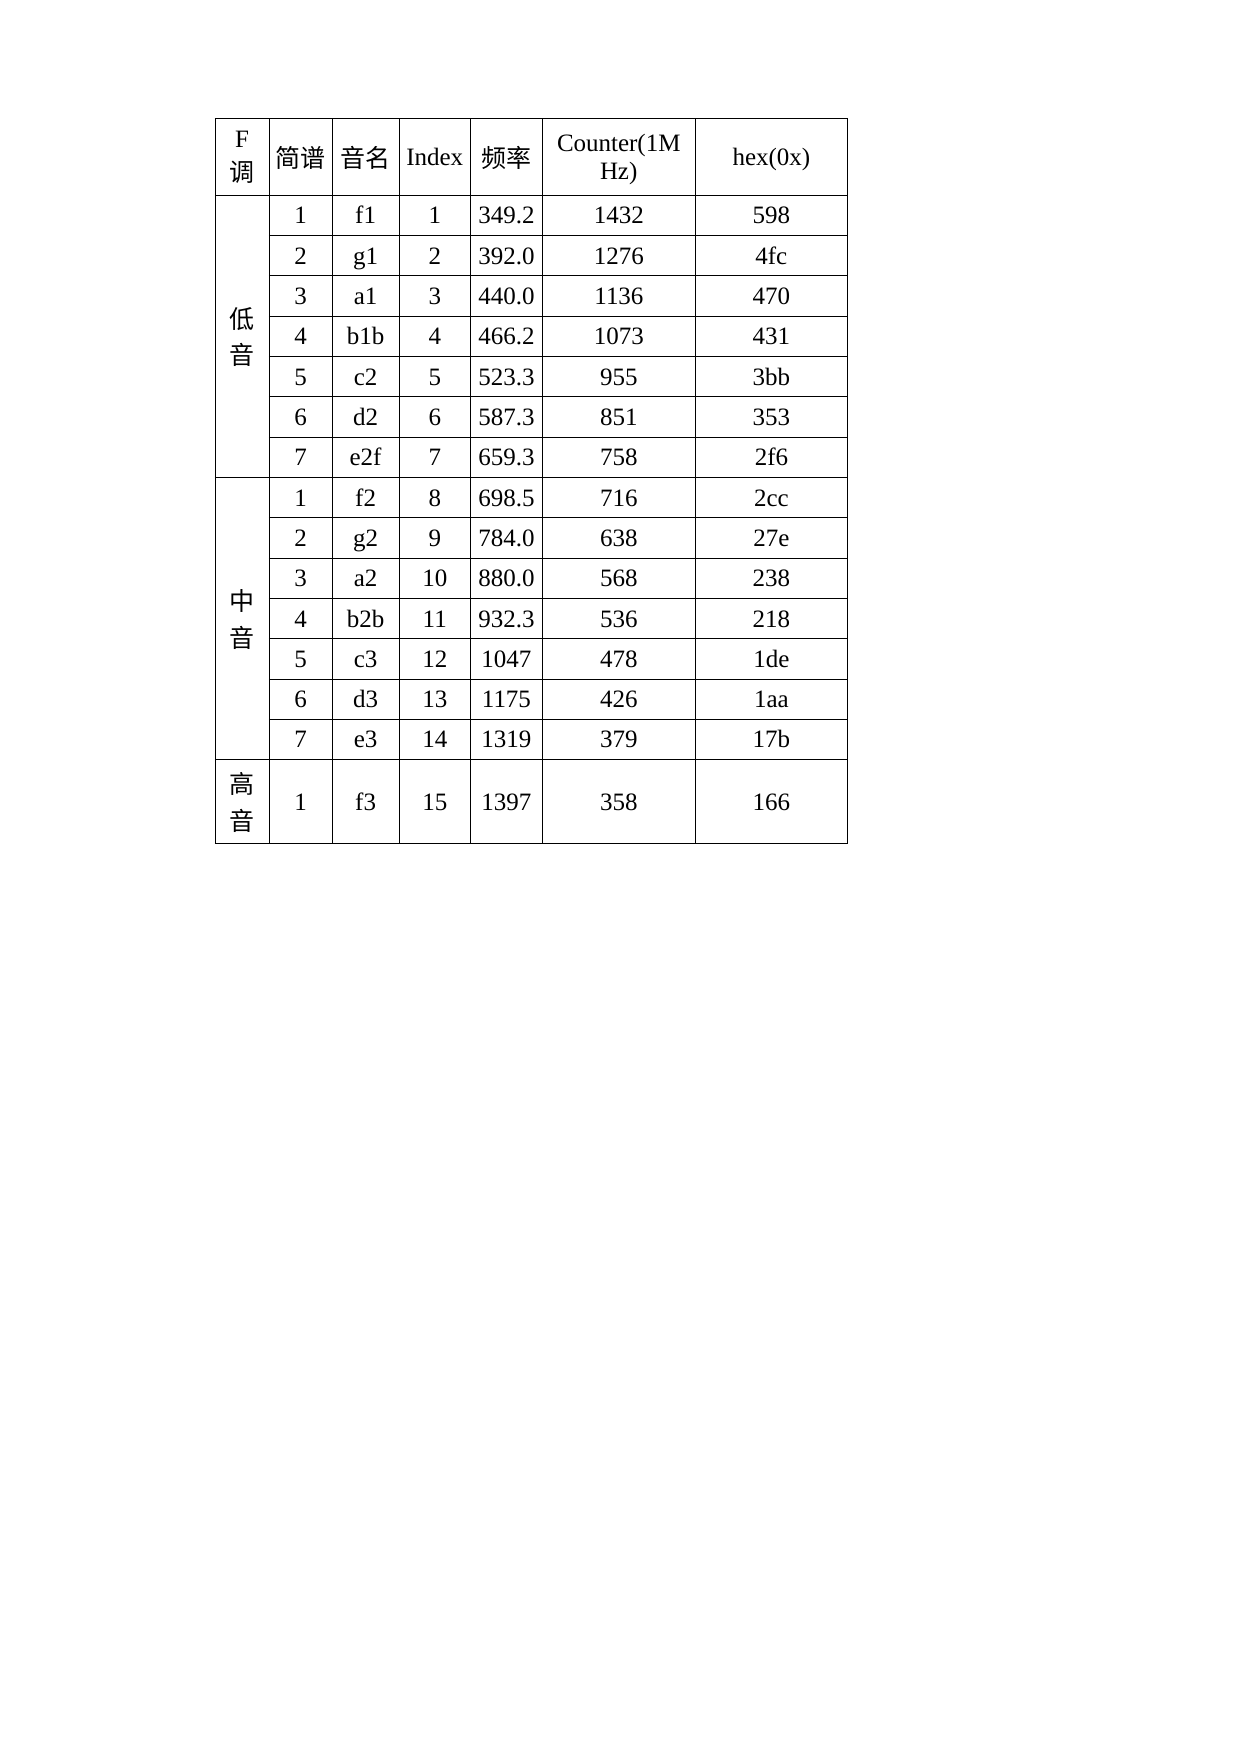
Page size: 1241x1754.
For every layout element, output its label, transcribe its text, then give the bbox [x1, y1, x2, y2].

table_cell g1 [333, 236, 399, 275]
table_cell 11 [400, 599, 470, 638]
table_cell d2 [333, 397, 399, 437]
table_cell f3 [333, 760, 399, 843]
table_cell 1 [270, 196, 332, 235]
table_cell 15 [400, 760, 470, 843]
table_header F调 [216, 119, 269, 195]
table_cell 7 [400, 438, 470, 477]
table_cell 1aa [696, 680, 847, 719]
table_cell 7 [270, 438, 332, 477]
table_cell 4 [270, 317, 332, 356]
table_cell 698.5 [471, 478, 542, 517]
table_cell 353 [696, 397, 847, 437]
table_cell 12 [400, 639, 470, 678]
table_cell a1 [333, 276, 399, 316]
table_cell 1 [270, 478, 332, 517]
table_cell 238 [696, 559, 847, 598]
table_cell 426 [543, 680, 695, 719]
table_cell c3 [333, 639, 399, 678]
table_header hex(0x) [696, 119, 847, 195]
table_cell 478 [543, 639, 695, 678]
table_cell 1 [270, 760, 332, 843]
table_cell 758 [543, 438, 695, 477]
table_cell b1b [333, 317, 399, 356]
table_cell 2cc [696, 478, 847, 517]
table_cell 851 [543, 397, 695, 437]
table_cell 6 [270, 397, 332, 437]
table_cell 3 [270, 276, 332, 316]
table_cell 10 [400, 559, 470, 598]
table_cell 440.0 [471, 276, 542, 316]
table_cell 13 [400, 680, 470, 719]
table_header 频率 [471, 119, 542, 195]
table_cell 536 [543, 599, 695, 638]
table_cell 638 [543, 518, 695, 557]
table_cell 1397 [471, 760, 542, 843]
table_cell 955 [543, 357, 695, 396]
table_cell 470 [696, 276, 847, 316]
table_cell g2 [333, 518, 399, 557]
table_cell 466.2 [471, 317, 542, 356]
table_cell 中音 [216, 478, 269, 759]
table_cell e2f [333, 438, 399, 477]
table_cell 880.0 [471, 559, 542, 598]
table_cell 5 [270, 357, 332, 396]
table_cell d3 [333, 680, 399, 719]
table_cell 587.3 [471, 397, 542, 437]
table_cell 1 [400, 196, 470, 235]
table_cell 27e [696, 518, 847, 557]
table_cell 379 [543, 720, 695, 759]
table_cell 1047 [471, 639, 542, 678]
table_cell 4fc [696, 236, 847, 275]
table_cell 14 [400, 720, 470, 759]
table_cell 4 [270, 599, 332, 638]
table_cell 2 [400, 236, 470, 275]
table_cell 6 [400, 397, 470, 437]
table_cell 8 [400, 478, 470, 517]
table_cell 17b [696, 720, 847, 759]
table_cell 932.3 [471, 599, 542, 638]
table_cell 1276 [543, 236, 695, 275]
table_cell 1de [696, 639, 847, 678]
table_cell 3bb [696, 357, 847, 396]
table_cell 3 [400, 276, 470, 316]
table_header 音名 [333, 119, 399, 195]
table_cell 2f6 [696, 438, 847, 477]
table_cell 392.0 [471, 236, 542, 275]
table_cell 9 [400, 518, 470, 557]
table_cell e3 [333, 720, 399, 759]
table_cell b2b [333, 599, 399, 638]
table_cell 4 [400, 317, 470, 356]
table_cell 3 [270, 559, 332, 598]
table_cell 598 [696, 196, 847, 235]
table_cell 7 [270, 720, 332, 759]
table_cell 716 [543, 478, 695, 517]
table_cell 1073 [543, 317, 695, 356]
table_cell 低音 [216, 196, 269, 477]
table_cell 349.2 [471, 196, 542, 235]
table_cell 358 [543, 760, 695, 843]
table_cell 784.0 [471, 518, 542, 557]
table_cell 166 [696, 760, 847, 843]
table_header 简谱 [270, 119, 332, 195]
table_cell 6 [270, 680, 332, 719]
table_header Index [400, 119, 470, 195]
table_cell 5 [400, 357, 470, 396]
table_cell 218 [696, 599, 847, 638]
table_cell 5 [270, 639, 332, 678]
table_header Counter(1MHz) [543, 119, 695, 195]
table_cell 高音 [216, 760, 269, 843]
table_cell f2 [333, 478, 399, 517]
table_cell c2 [333, 357, 399, 396]
table_cell 568 [543, 559, 695, 598]
table_cell 431 [696, 317, 847, 356]
table_cell 1319 [471, 720, 542, 759]
table_cell a2 [333, 559, 399, 598]
table_cell 2 [270, 518, 332, 557]
table_cell f1 [333, 196, 399, 235]
table_cell 1175 [471, 680, 542, 719]
table_cell 1136 [543, 276, 695, 316]
table_cell 2 [270, 236, 332, 275]
table_cell 523.3 [471, 357, 542, 396]
table_cell 1432 [543, 196, 695, 235]
table_cell 659.3 [471, 438, 542, 477]
